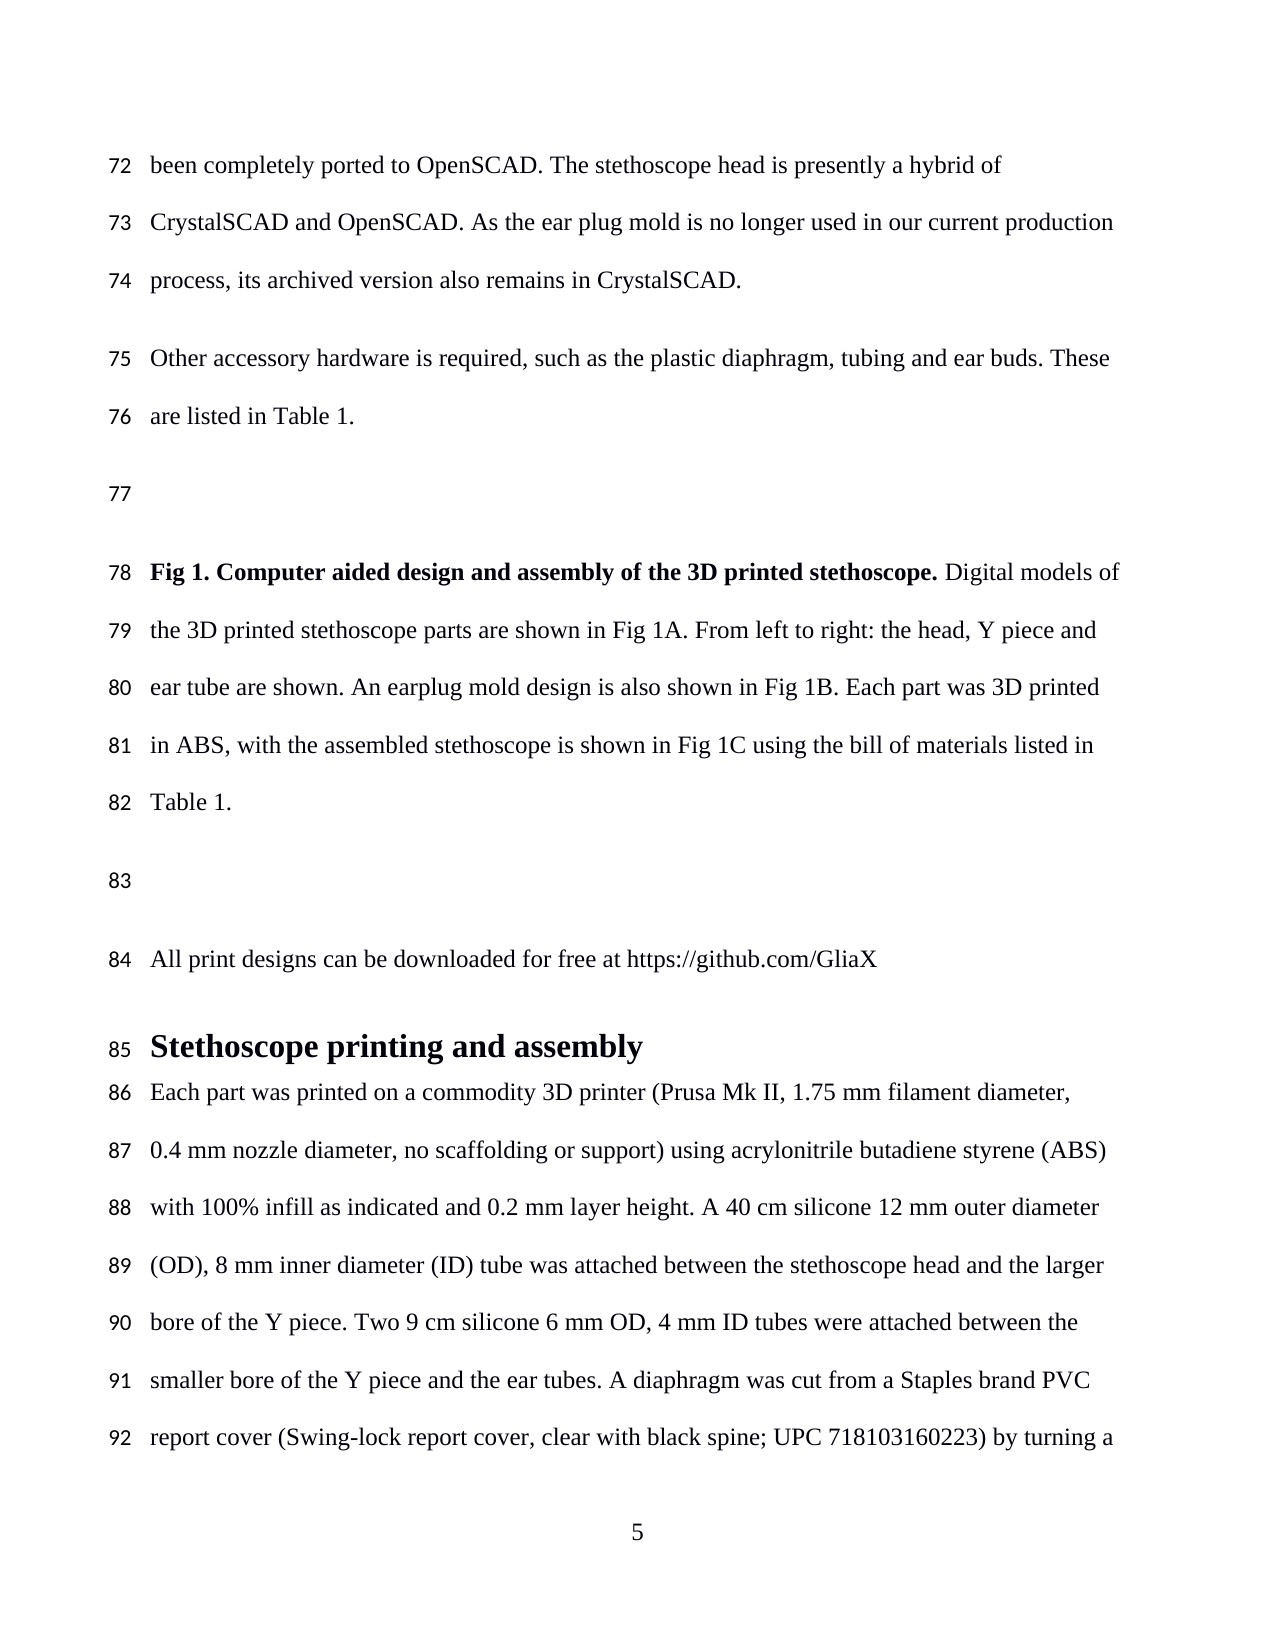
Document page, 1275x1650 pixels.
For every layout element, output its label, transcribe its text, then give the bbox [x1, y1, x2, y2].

subtitle Stethoscope printing and assembly [150, 1027, 1125, 1065]
text All print designs can be downloaded for free at https://github.com/GliaX [150, 944, 1125, 973]
text Other accessory hardware is required, such as the plastic diaphragm, tubing and ear buds. These are listed in Table 1. [150, 343, 1125, 429]
text been completely ported to OpenSCAD. The stethoscope head is presently a hybrid of CrystalSCAD and OpenSCAD. As the ear plug mold is no longer used in our current production process, its archived version also remains in CrystalSCAD. [150, 150, 1125, 294]
text Each part was printed on a commodity 3D printer (Prusa Mk II, 1.75 mm filament diameter, 0.4 mm nozzle diameter, no scaffolding or support) using acrylonitrile butadiene styrene (ABS) with 100% infill as indicated and 0.2 mm layer height. A 40 cm silicone 12 mm outer diameter (OD), 8 mm inner diameter (ID) tube was attached between the stethoscope head and the larger bore of the Y piece. Two 9 cm silicone 6 mm OD, 4 mm ID tubes were attached between the smaller bore of the Y piece and the ear tubes. A diaphragm was cut from a Staples brand PVC report cover (Swing-lock report cover, clear with black spine; UPC 718103160223) by turning a [150, 1077, 1125, 1451]
text Fig 1. Computer aided design and assembly of the 3D printed stethoscope. Digital models of the 3D printed stethoscope parts are shown in Fig 1A. From left to right: the head, Y piece and ear tube are shown. An earplug mold design is also shown in Fig 1B. Each part was 3D printed in ABS, with the assembled stethoscope is shown in Fig 1C using the bill of materials listed in Table 1. [150, 557, 1125, 816]
